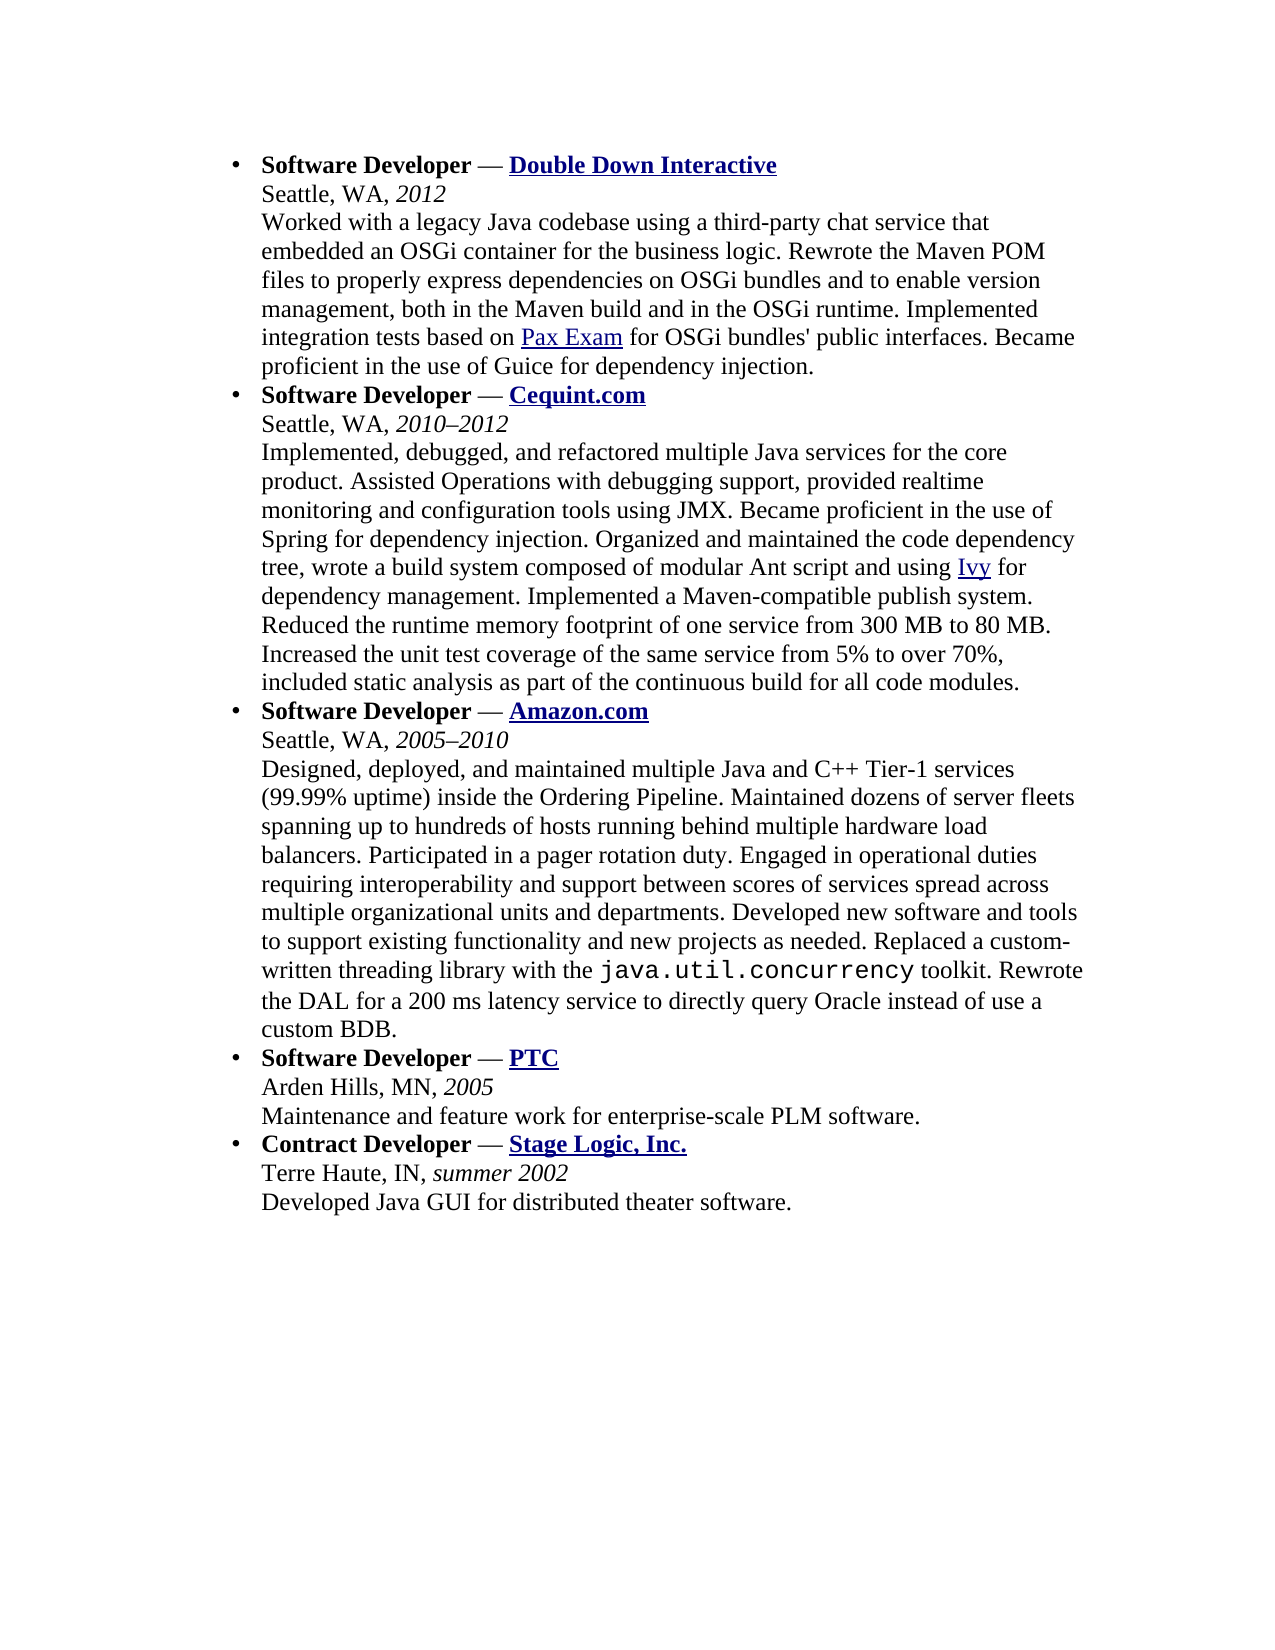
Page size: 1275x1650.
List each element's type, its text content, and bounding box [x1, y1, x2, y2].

list Software Developer — Cequint.com Seattle, WA, 2010–2012 Implemented, debugged, and refactored multiple Java services for the core product. Assisted Operations with debugging support, provided realtime monitoring and configuration tools using JMX. Became proficient in the use of Spring for dependency injection. Organized and maintained the code dependency tree, wrote a build system composed of modular Ant script and using Ivy for dependency management. Implemented a Maven-compatible publish system. Reduced the runtime memory footprint of one service from 300 MB to 80 MB. Increased the unit test coverage of the same service from 5% to over 70%, included static analysis as part of the continuous build for all code modules. [232, 380, 1087, 696]
list Software Developer — PTC Arden Hills, MN, 2005 Maintenance and feature work for enterprise-scale PLM software. [232, 1043, 1087, 1129]
list Contract Developer — Stage Logic, Inc. Terre Haute, IN, summer 2002 Developed Java GUI for distributed theater software. [232, 1129, 1087, 1216]
list Software Developer — Double Down Interactive Seattle, WA, 2012 Worked with a legacy Java codebase using a third-party chat service that embedded an OSGi container for the business logic. Rewrote the Maven POM files to properly express dependencies on OSGi bundles and to enable version management, both in the Maven build and in the OSGi runtime. Implemented integration tests based on Pax Exam for OSGi bundles' public interfaces. Became proficient in the use of Guice for dependency injection. [232, 150, 1087, 380]
list Software Developer — Amazon.com Seattle, WA, 2005–2010 Designed, deployed, and maintained multiple Java and C++ Tier-1 services (99.99% uptime) inside the Ordering Pipeline. Maintained dozens of server fleets spanning up to hundreds of hosts running behind multiple hardware load balancers. Participated in a pager rotation duty. Engaged in operational duties requiring interoperability and support between scores of services spread across multiple organizational units and departments. Developed new software and tools to support existing functionality and new projects as needed. Replaced a custom-written threading library with the java.util.concurrency toolkit. Rewrote the DAL for a 200 ms latency service to directly query Oracle instead of use a custom BDB. [232, 696, 1087, 1043]
